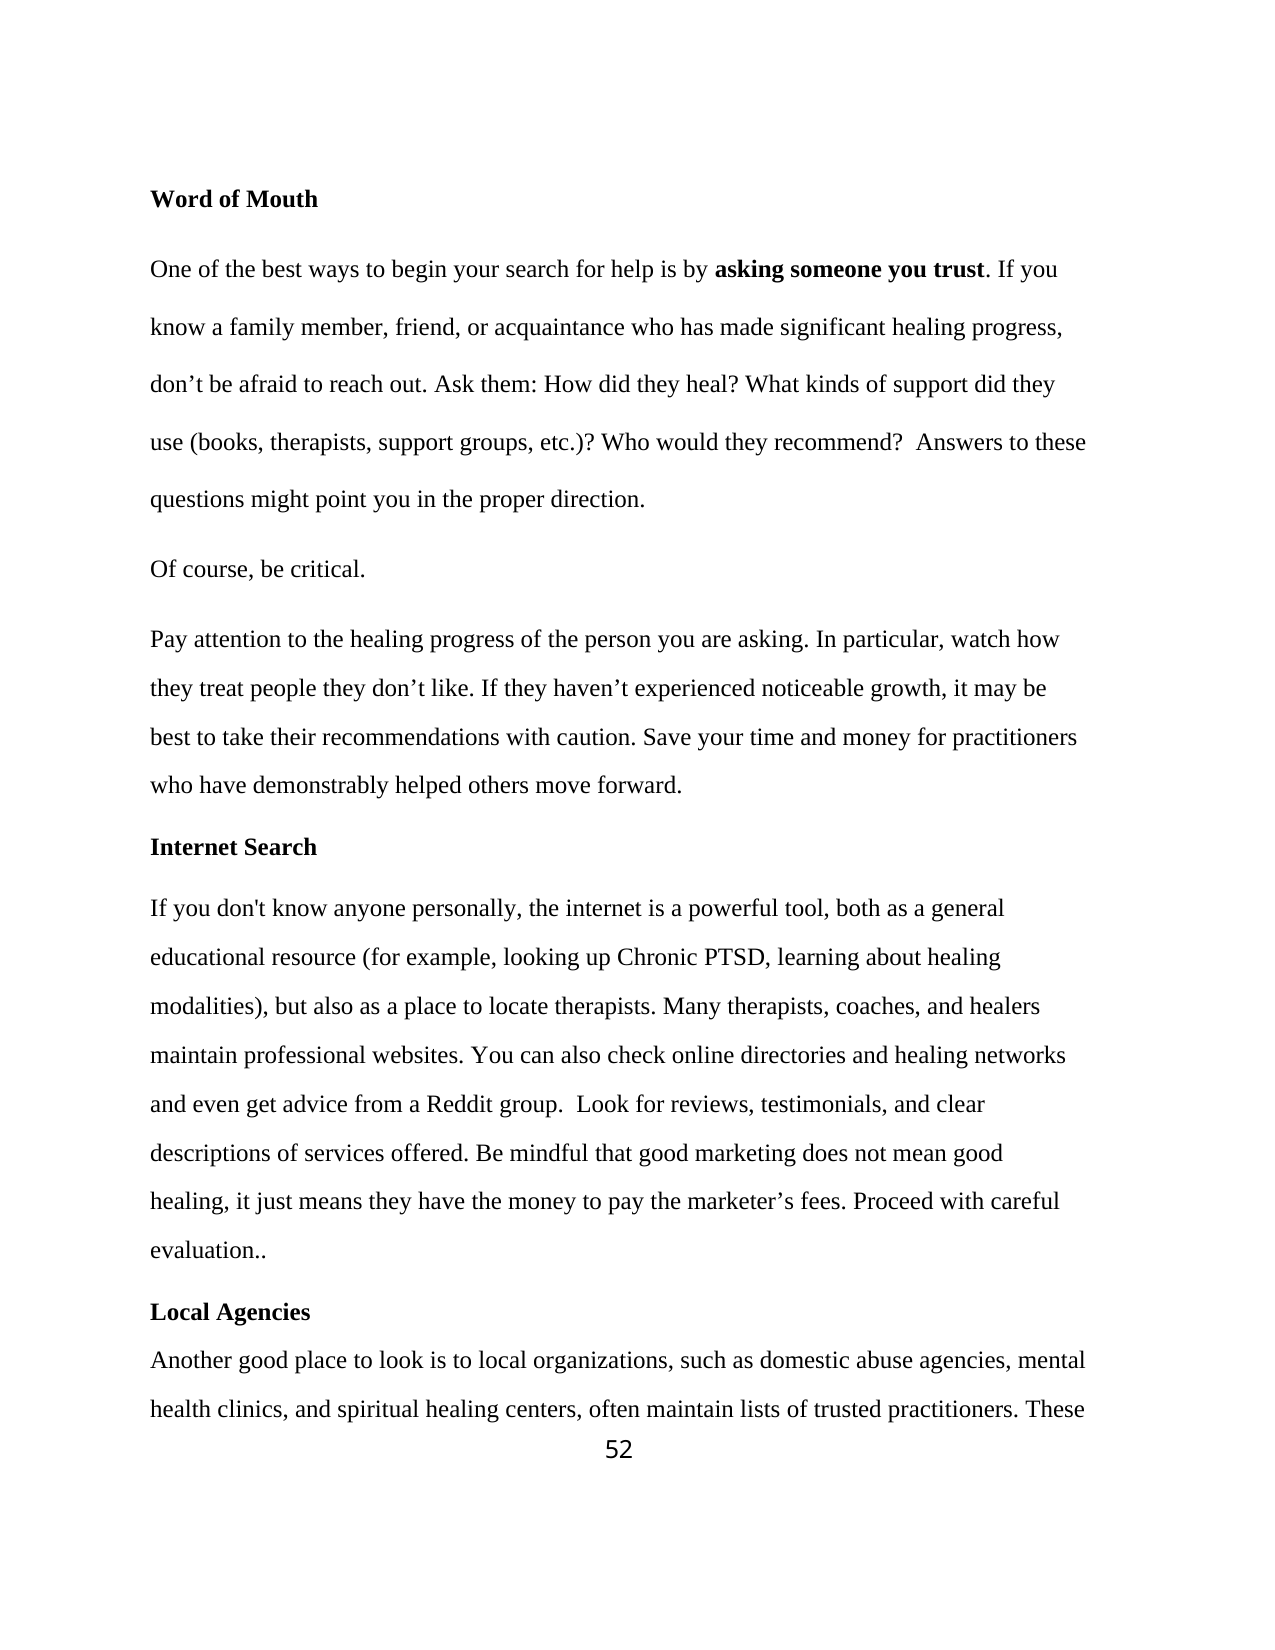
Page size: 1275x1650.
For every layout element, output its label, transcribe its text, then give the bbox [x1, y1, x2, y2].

text One of the best ways to begin your search for help is by asking someone you trust. If you know a family member, friend, or acquaintance who has made significant healing progress, don’t be afraid to reach out. Ask them: How did they heal? What kinds of support did they use (books, therapists, support groups, etc.)? Who would they recommend? Answers to these questions might point you in the proper direction. [150, 254, 1087, 513]
text Pay attention to the healing progress of the person you are asking. In particular, watch how they treat people they don’t like. If they haven’t experienced noticeable growth, it may be best to take their recommendations with caution. Save your time and money for practitioners who have demonstrably helped others move forward. [150, 624, 1087, 799]
text Internet Search [150, 832, 1087, 861]
text Local Agencies Another good place to look is to local organizations, such as domestic abuse agencies, mental health clinics, and spiritual healing centers, often maintain lists of trusted practitioners. These [150, 1297, 1087, 1423]
text Of course, be critical. [150, 554, 1087, 583]
text If you don't know anyone personally, the internet is a powerful tool, both as a general educational resource (for example, looking up Chronic PTSD, learning about healing modalities), but also as a place to locate therapists. Many therapists, coaches, and healers maintain professional websites. You can also check online directories and healing networks and even get advice from a Reddit group. Look for reviews, testimonials, and clear descriptions of services offered. Be mindful that good marketing does not mean good healing, it just means they have the money to pay the marketer’s fees. Proceed with careful evaluation.. [150, 893, 1087, 1264]
text Word of Mouth [150, 184, 1087, 213]
